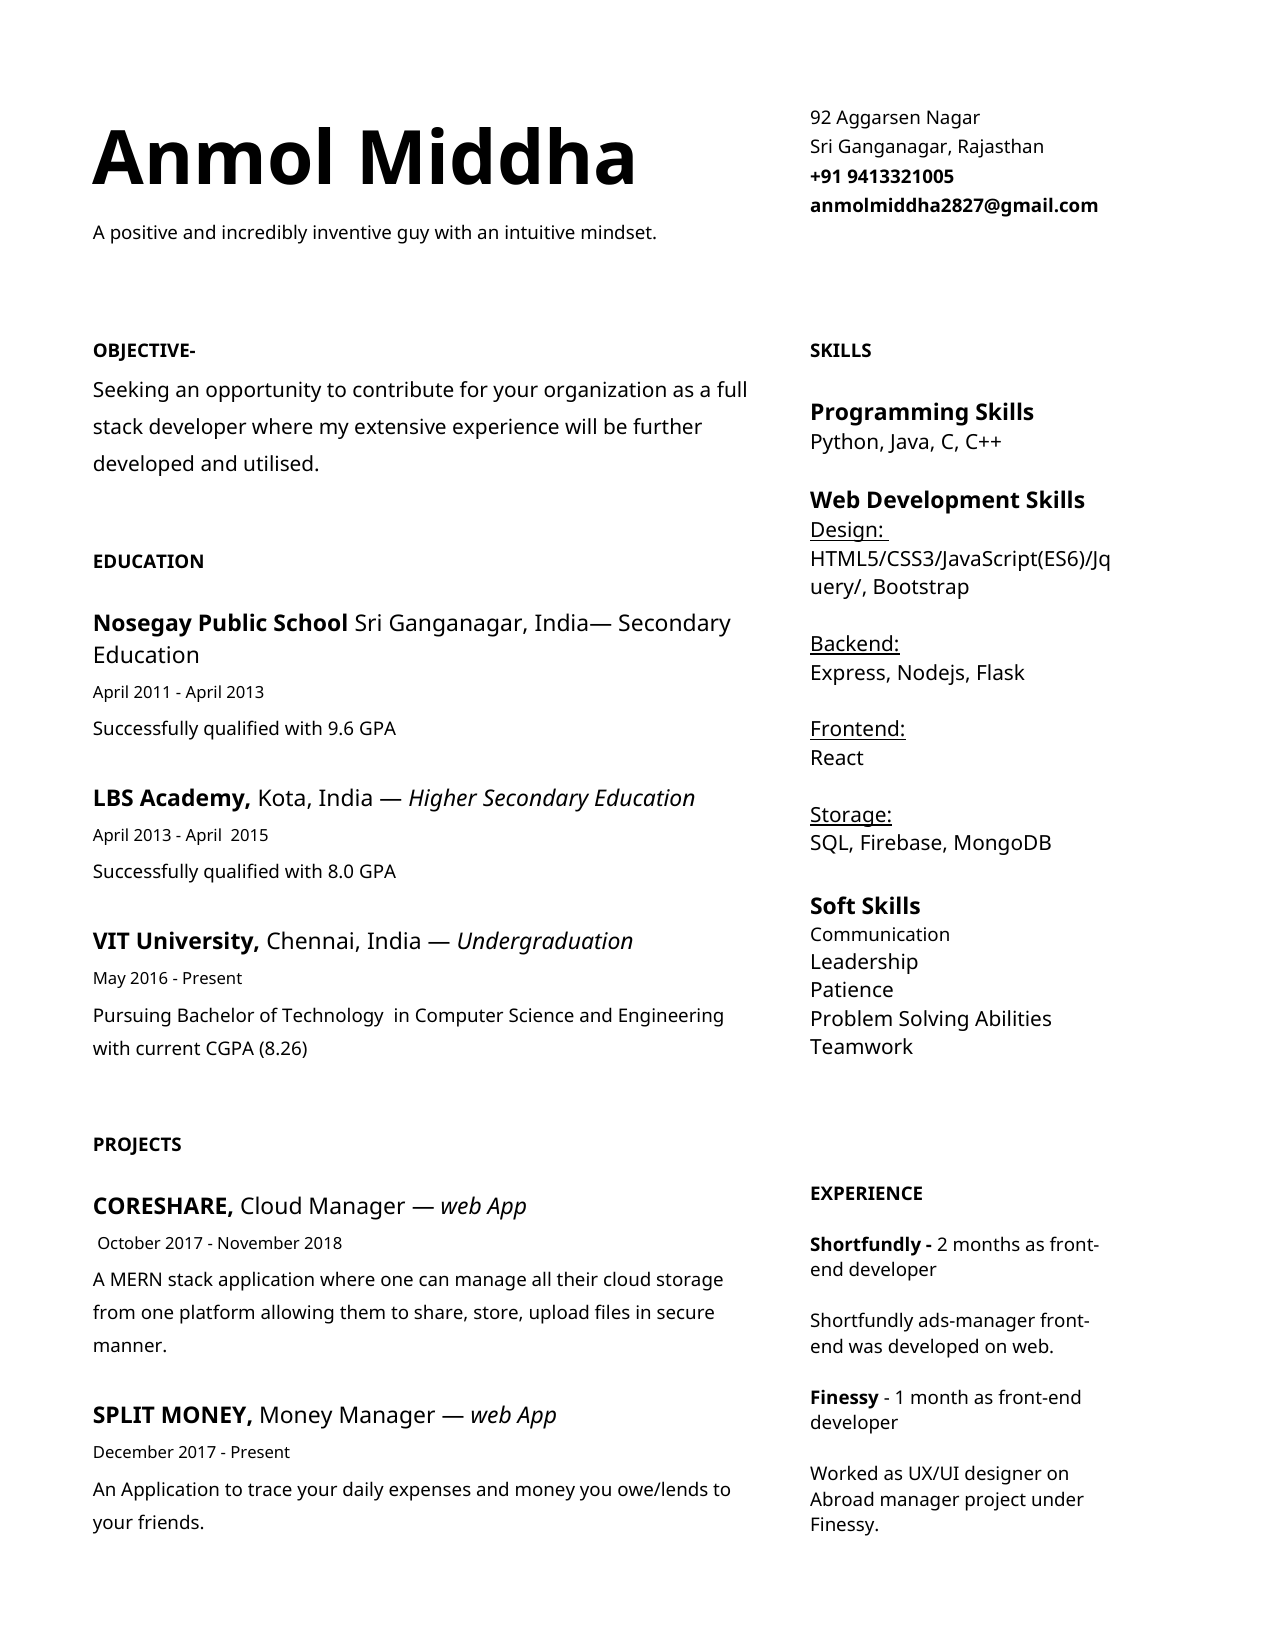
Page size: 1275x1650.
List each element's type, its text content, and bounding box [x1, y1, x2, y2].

table_header 92 Aggarsen Nagar Sri Ganganagar, Rajasthan +91 9413321005 anmolmiddha2827@gmail.com [795, 90, 1168, 260]
table_cell OBJECTIVE- Seeking an opportunity to contribute for your organization as a full stack developer where my extensive experience will be further developed and utilised. EDUCATION Nosegay Public School Sri Ganganagar, India— Secondary Education April 2011 - April 2013 Successfully qualified with 9.6 GPA LBS Academy, Kota, India — Higher Secondary Education April 2013 - April 2015 Successfully qualified with 8.0 GPA VIT University, Chennai, India — Undergraduation May 2016 - Present Pursuing Bachelor of Technology in Computer Science and Engineering with current CGPA (8.26) PROJECTS CORESHARE, Cloud Manager — web App October 2017 - November 2018 A MERN stack application where one can manage all their cloud storage from one platform allowing them to share, store, upload files in secure manner. SPLIT MONEY, Money Manager — web App December 2017 - Present An Application to trace your daily expenses and money you owe/lends to your friends. [78, 260, 795, 1552]
table_cell SKILLS Programming Skills Python, Java, C, C++ Web Development Skills Design: HTML5/CSS3/JavaScript(ES6)/Jquery/, Bootstrap Backend: Express, Nodejs, Flask Frontend: React Storage: SQL, Firebase, MongoDB Soft Skills Communication Leadership Patience Problem Solving Abilities Teamwork EXPERIENCE Shortfundly - 2 months as front-end developer Shortfundly ads-manager front-end was developed on web. Finessy - 1 month as front-end developer Worked as UX/UI designer on Abroad manager project under Finessy. [795, 260, 1168, 1552]
table_header Anmol Middha A positive and incredibly inventive guy with an intuitive mindset. [78, 90, 795, 260]
